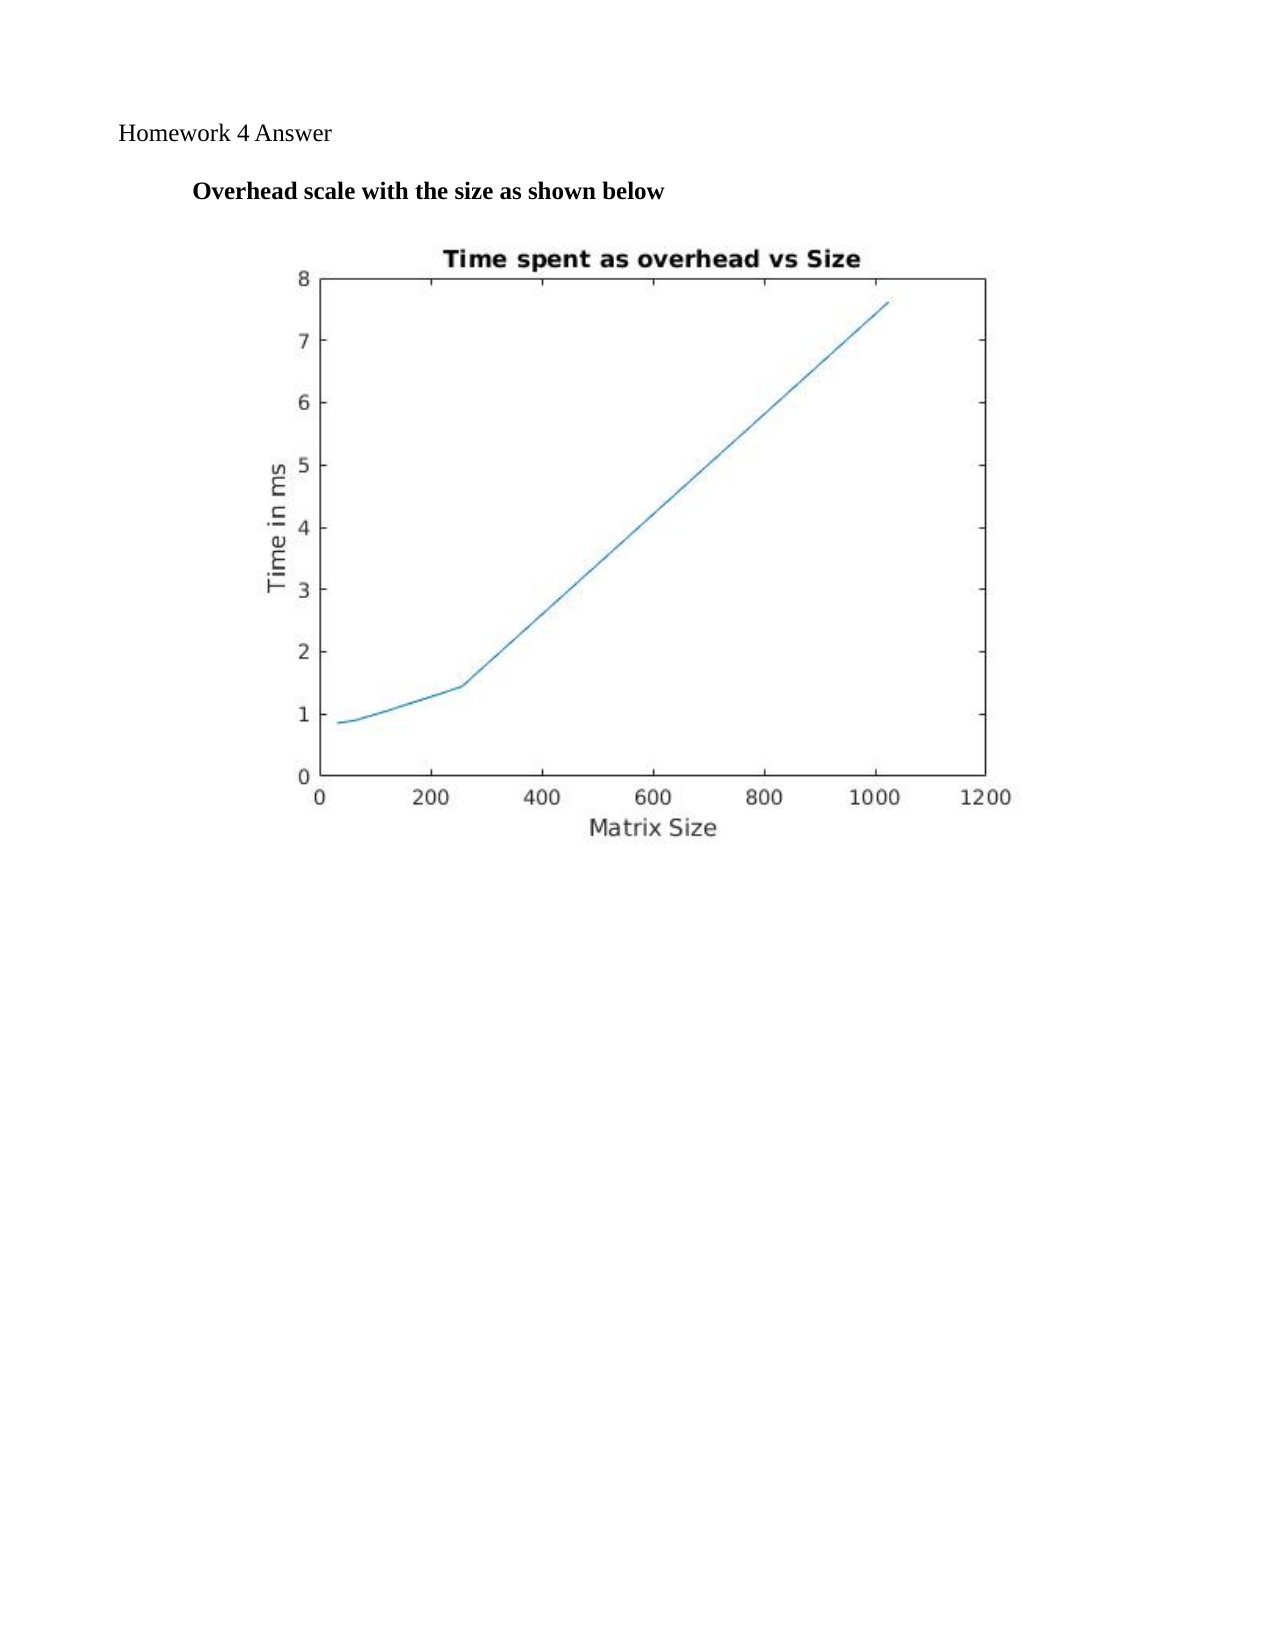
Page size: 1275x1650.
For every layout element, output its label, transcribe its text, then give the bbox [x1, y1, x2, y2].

text Overhead scale with the size as shown below [118, 176, 1157, 205]
picture [207, 233, 1068, 844]
